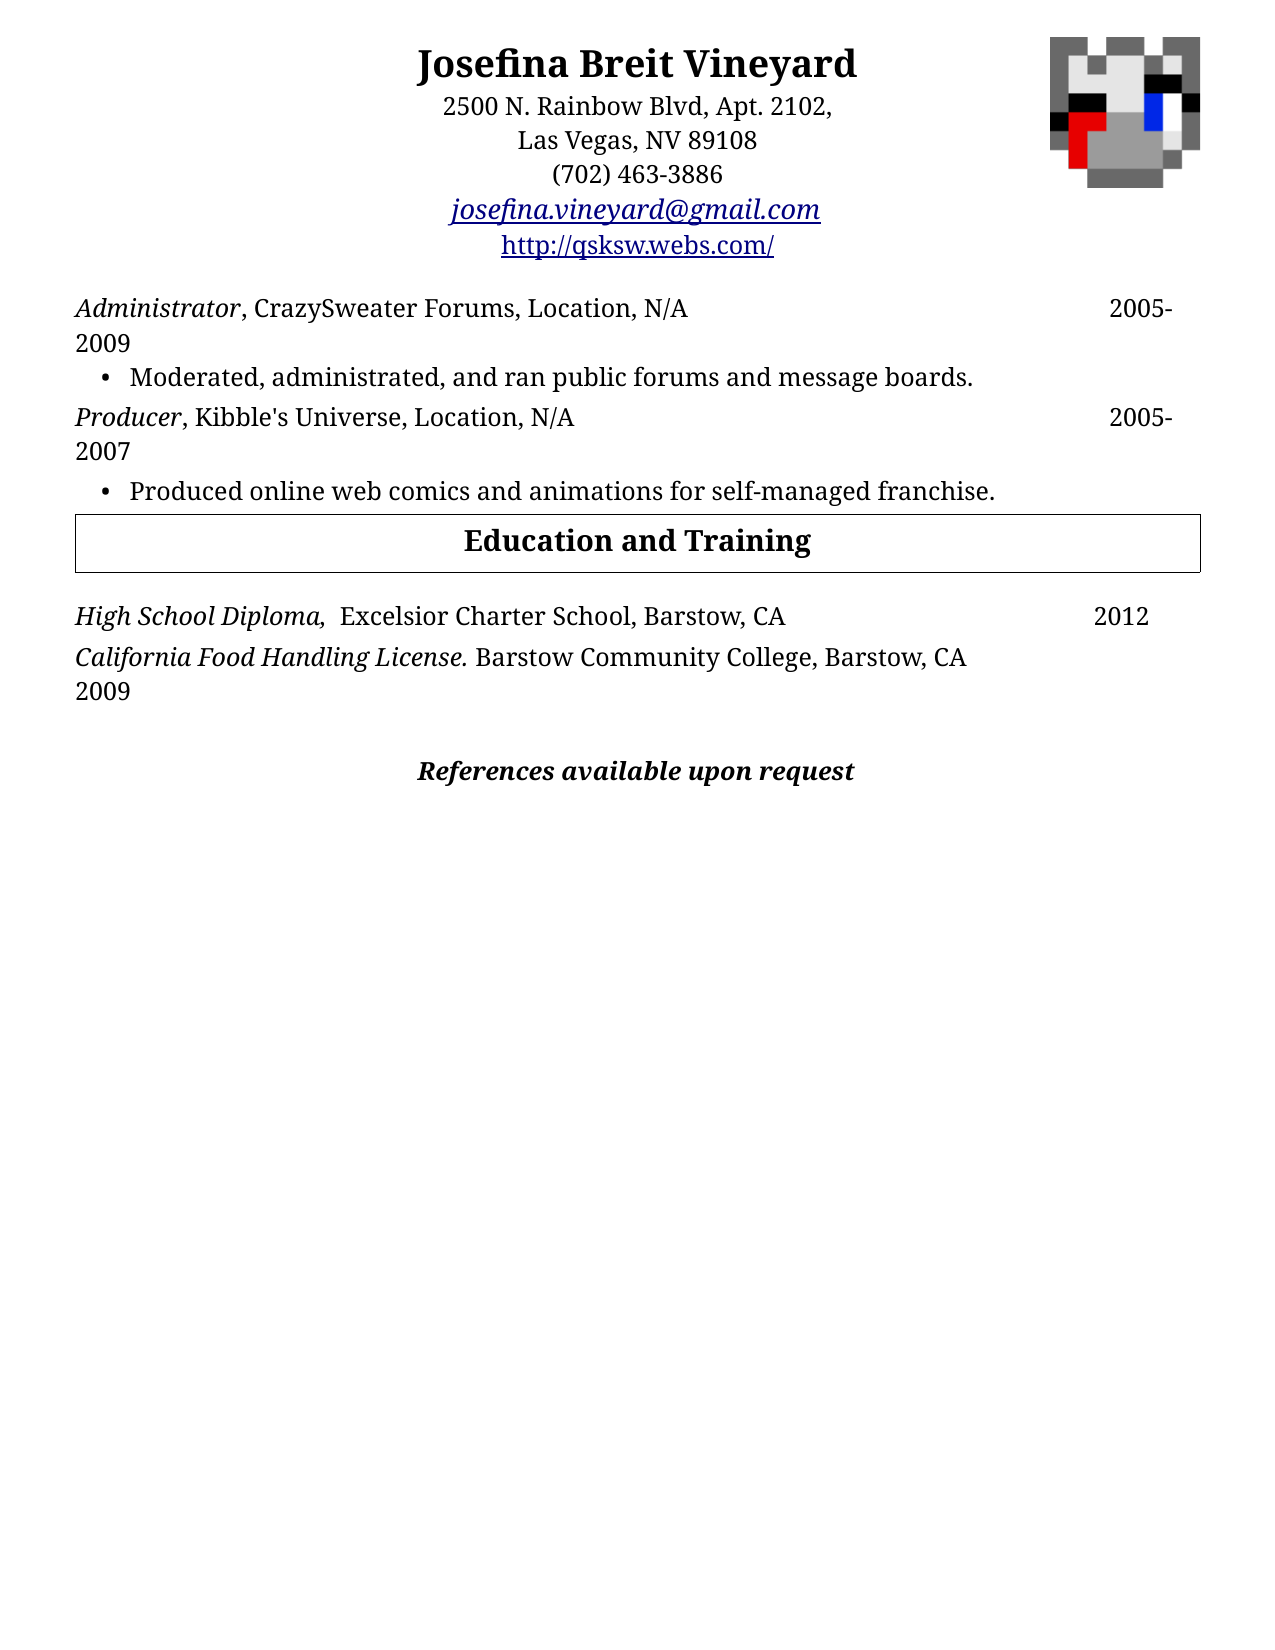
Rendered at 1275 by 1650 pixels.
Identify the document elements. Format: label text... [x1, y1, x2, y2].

table_header Education and Training [76, 515, 1200, 572]
text Producer, Kibble's Universe, Location, N/A 2005-2007 [75, 399, 1200, 468]
picture [1050, 37, 1200, 188]
text References available upon request [75, 754, 1200, 788]
text • Produced online web comics and animations for self-managed franchise. [75, 474, 1200, 508]
text Administrator, CrazySweater Forums, Location, N/A 2005-2009 • Moderated, administrated, and ran public forums and message boards. [75, 291, 1200, 393]
text California Food Handling License. Barstow Community College, Barstow, CA 2009 [75, 639, 1200, 707]
text High School Diploma, Excelsior Charter School, Barstow, CA 2012 [75, 599, 1200, 633]
